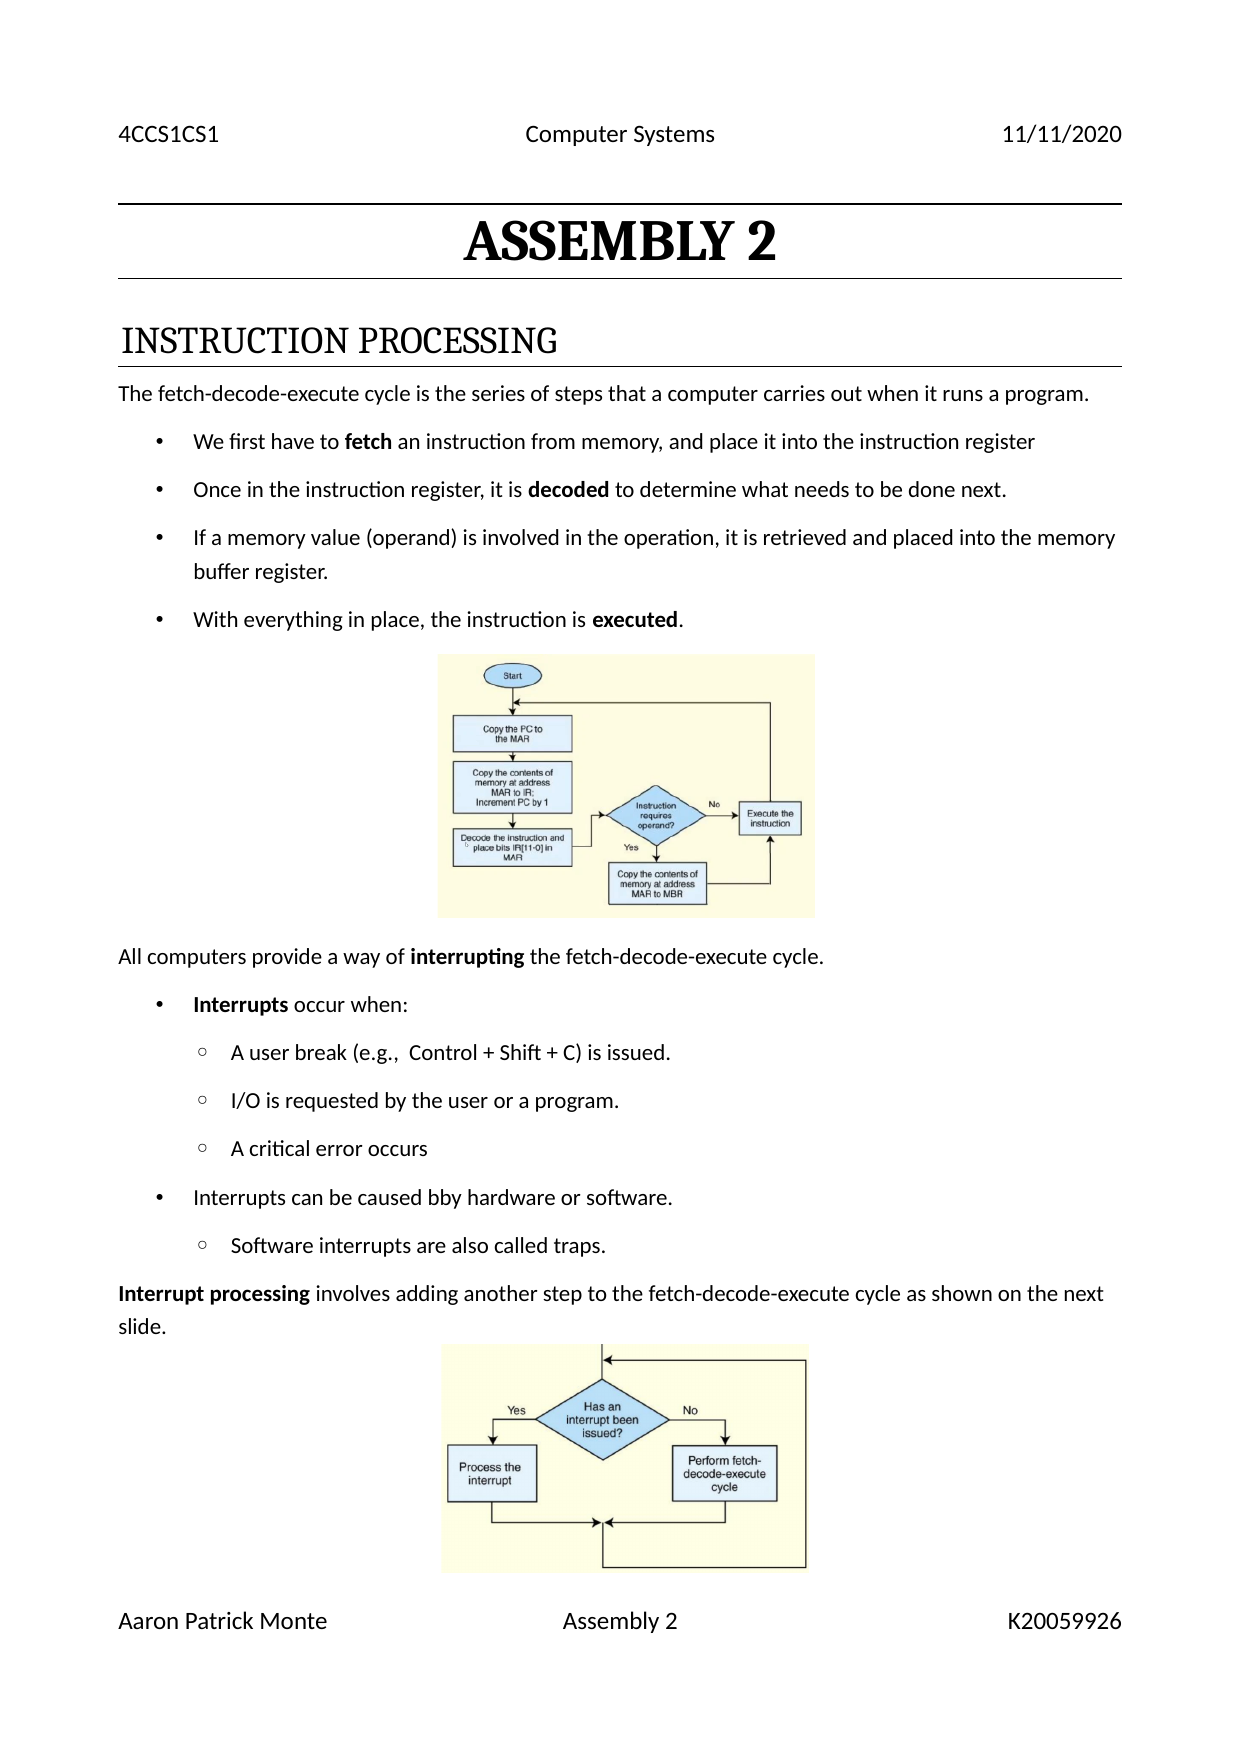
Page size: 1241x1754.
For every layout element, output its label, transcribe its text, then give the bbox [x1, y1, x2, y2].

list Software interrupts are also called traps. [193, 1231, 1122, 1259]
text All computers provide a way of interrupting the fetch-decode-execute cycle. [118, 942, 1122, 970]
list We first have to fetch an instruction from memory, and place it into the instruction register [156, 427, 1122, 455]
list With everything in place, the instruction is executed. [156, 605, 1122, 633]
subtitle Instruction processing [118, 317, 1122, 366]
list A critical error occurs [193, 1134, 1122, 1163]
title Assembly 2 [118, 205, 1122, 278]
list I/O is requested by the user or a program. [193, 1086, 1122, 1114]
picture [437, 654, 815, 918]
picture [441, 1344, 809, 1573]
list A user break (e.g., Control + Shift + C) is issued. [193, 1038, 1122, 1066]
list Once in the instruction register, it is decoded to determine what needs to be done next. [156, 475, 1122, 503]
text Interrupt processing involves adding another step to the fetch-decode-execute cycle as shown on the next slide. [118, 1279, 1122, 1341]
list Interrupts occur when: [156, 990, 1122, 1018]
list If a memory value (operand) is involved in the operation, it is retrieved and placed into the memory buffer register. [156, 523, 1122, 585]
text The fetch-decode-execute cycle is the series of steps that a computer carries out when it runs a program. [118, 379, 1122, 407]
list Interrupts can be caused bby hardware or software. [156, 1183, 1122, 1211]
